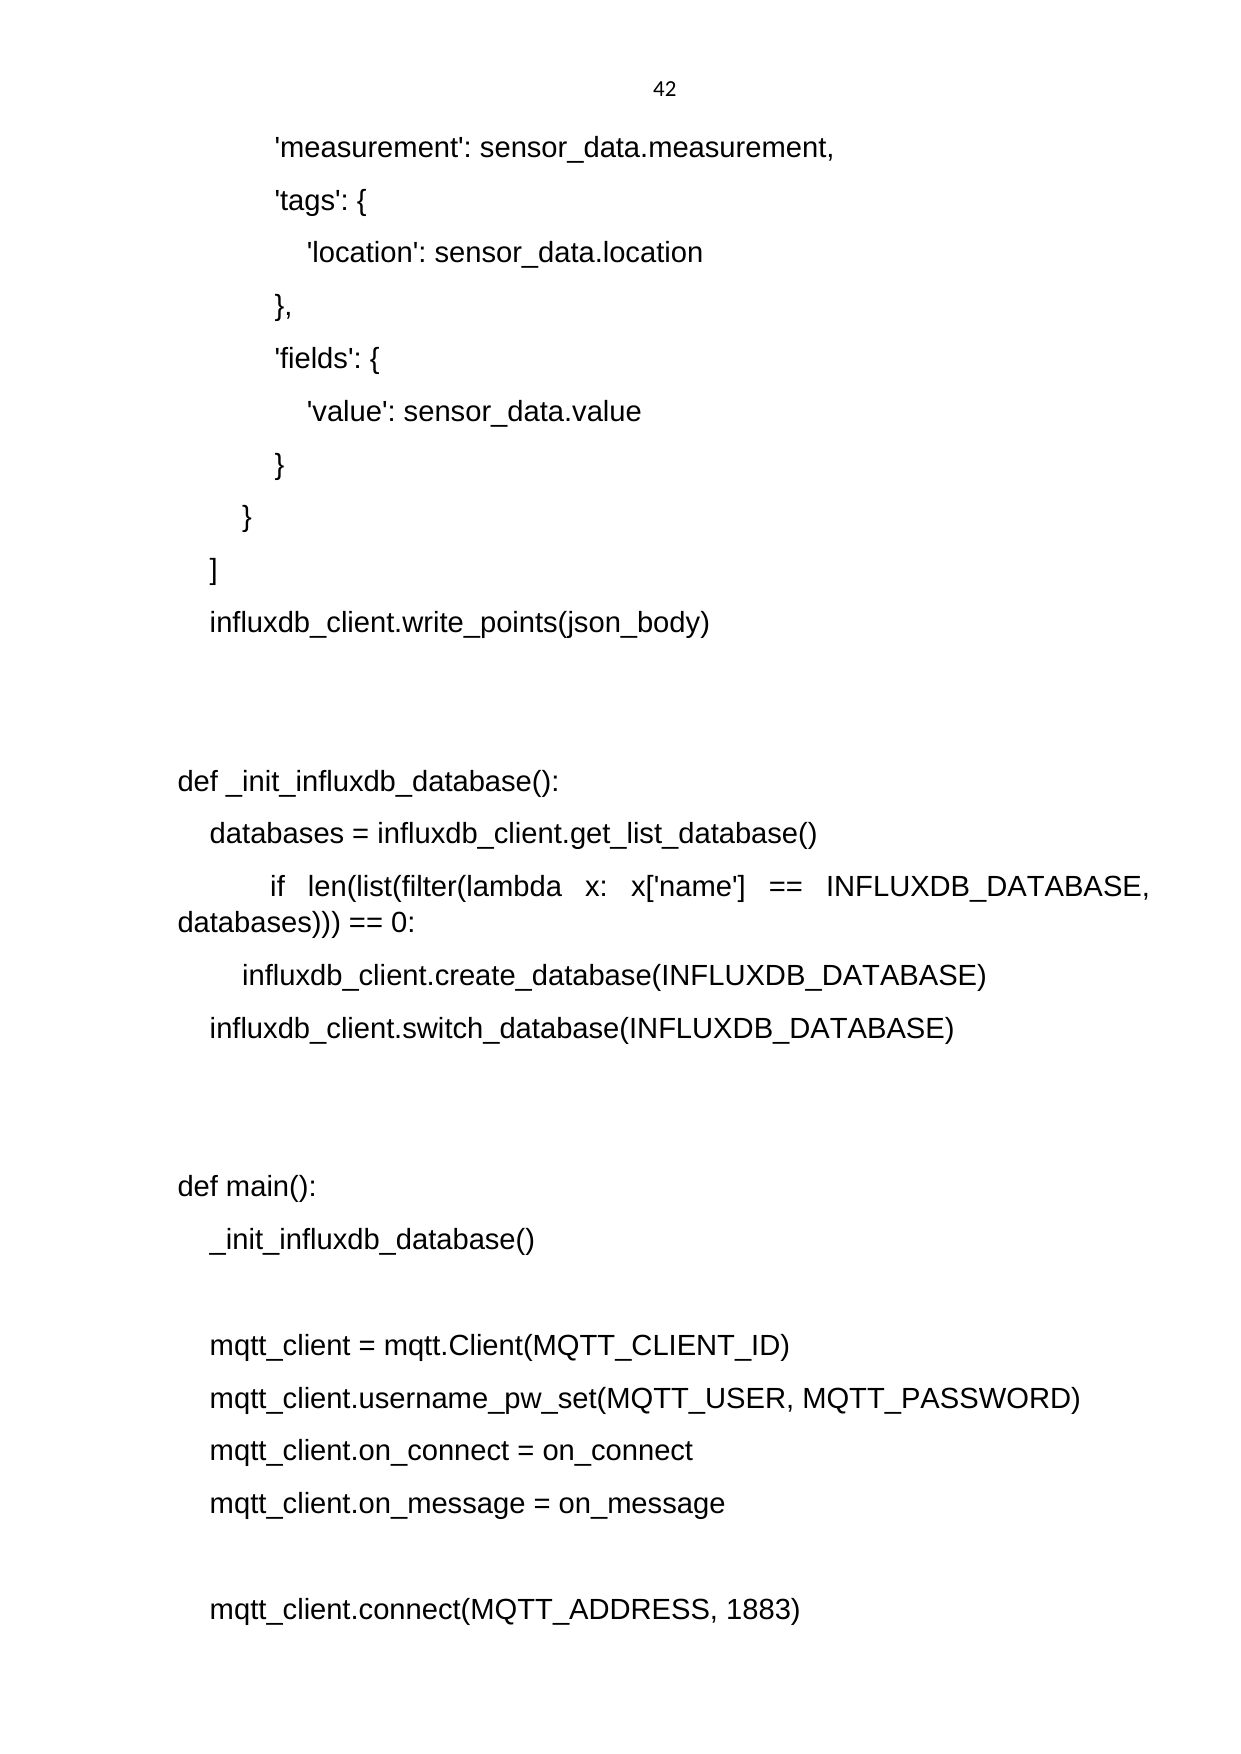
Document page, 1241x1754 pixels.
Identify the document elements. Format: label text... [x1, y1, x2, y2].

text mqtt_client.on_connect = on_connect [177, 1433, 1152, 1467]
text 'value': sensor_data.value [177, 394, 1152, 427]
text ] [177, 552, 1152, 586]
text influxdb_client.create_database(INFLUXDB_DATABASE) [177, 958, 1152, 992]
text } [177, 499, 1152, 533]
text databases = influxdb_client.get_list_database() [177, 816, 1152, 850]
text 'fields': { [177, 341, 1152, 374]
text 'measurement': sensor_data.measurement, [177, 130, 1152, 163]
text def _init_influxdb_database(): [177, 763, 1152, 797]
text 'tags': { [177, 183, 1152, 216]
text } [177, 447, 1152, 480]
text def main(): [177, 1169, 1152, 1203]
text if len(list(filter(lambda x: x['name'] == INFLUXDB_DATABASE, databases))) == 0: [177, 869, 1152, 939]
text mqtt_client.connect(MQTT_ADDRESS, 1883) [177, 1592, 1152, 1625]
text influxdb_client.write_points(json_body) [177, 605, 1152, 639]
text }, [177, 288, 1152, 322]
text 'location': sensor_data.location [177, 235, 1152, 269]
text mqtt_client.on_message = on_message [177, 1486, 1152, 1520]
text _init_influxdb_database() [177, 1222, 1152, 1256]
text mqtt_client.username_pw_set(MQTT_USER, MQTT_PASSWORD) [177, 1381, 1152, 1414]
text mqtt_client = mqtt.Client(MQTT_CLIENT_ID) [177, 1328, 1152, 1361]
text influxdb_client.switch_database(INFLUXDB_DATABASE) [177, 1011, 1152, 1044]
